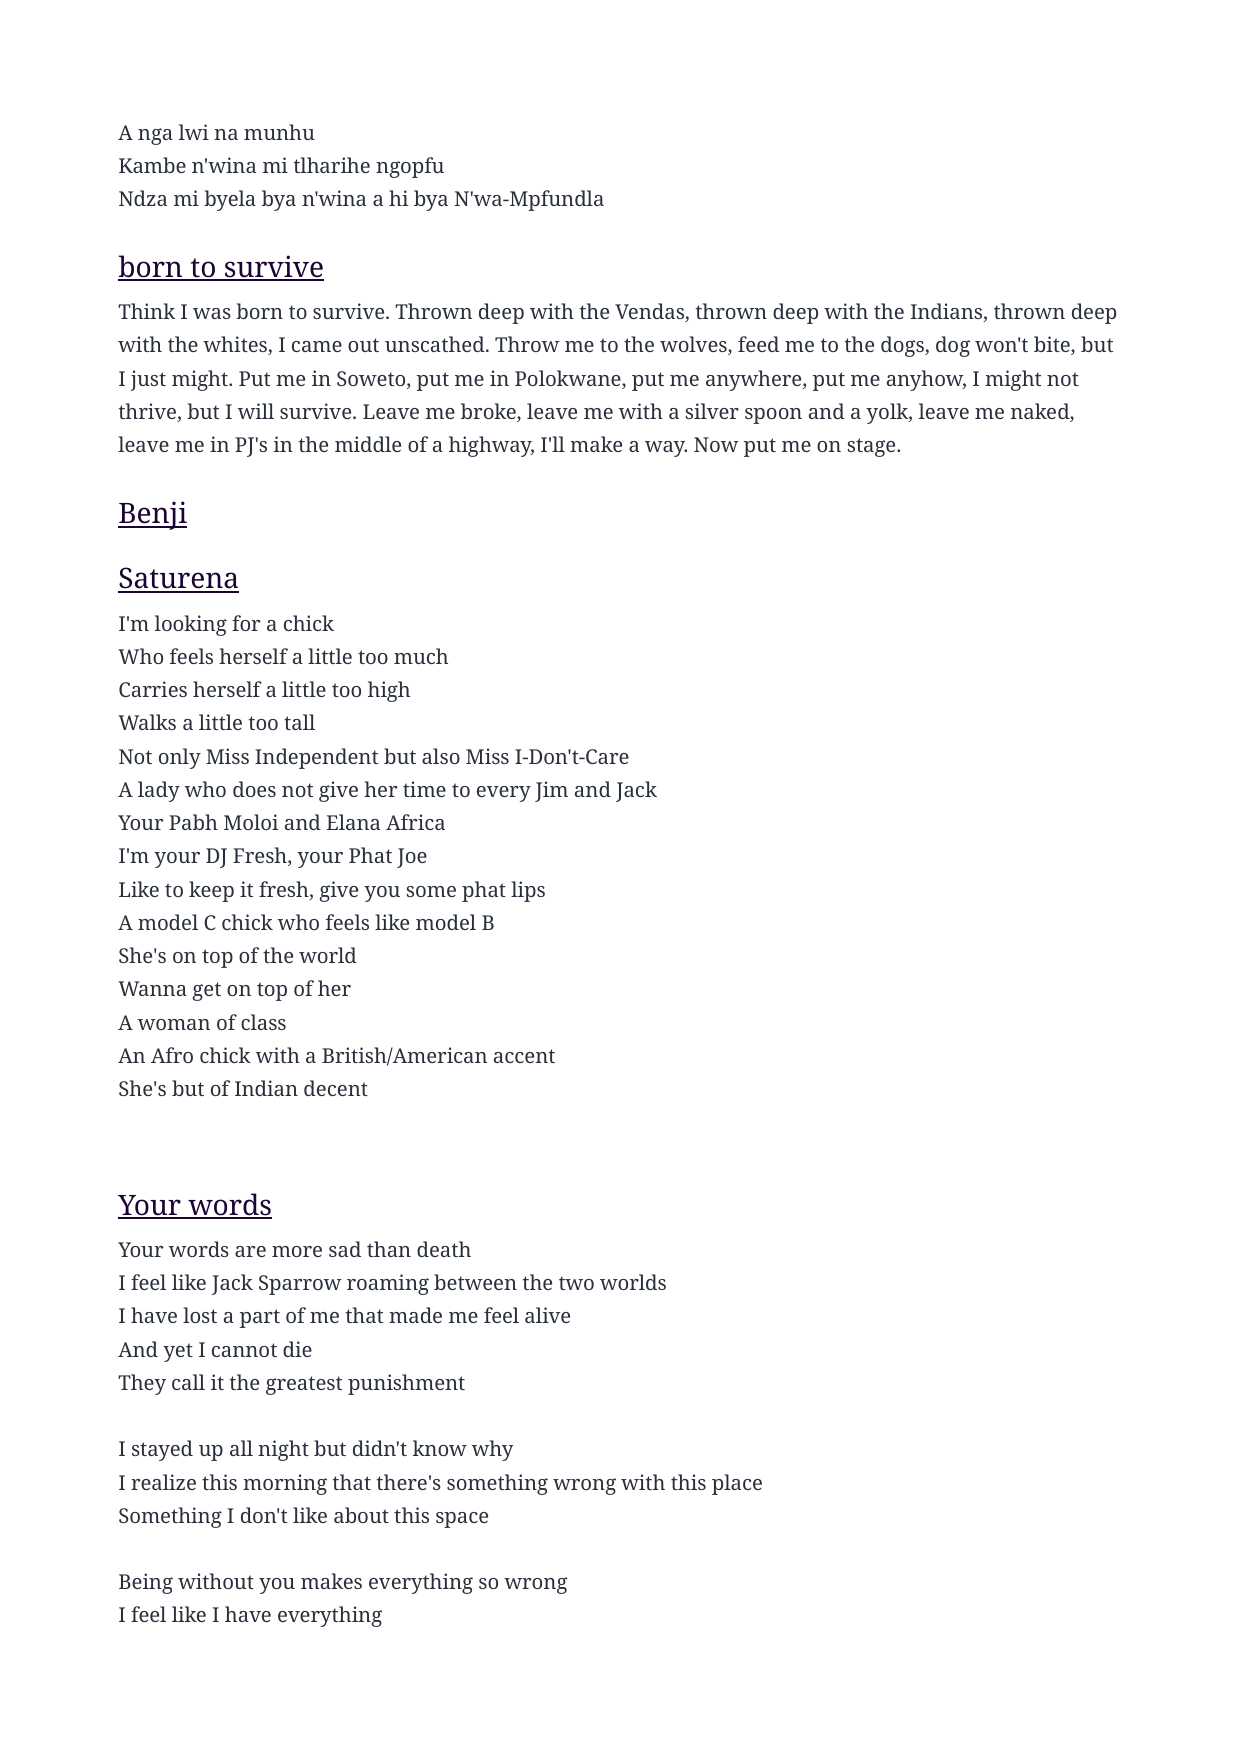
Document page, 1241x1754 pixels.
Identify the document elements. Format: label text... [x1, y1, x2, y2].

text I'm looking for a chick Who feels herself a little too much Carries herself a little too high Walks a little too tall Not only Miss Independent but also Miss I-Don't-Care A lady who does not give her time to every Jim and Jack Your Pabh Moloi and Elana Africa I'm your DJ Fresh, your Phat Joe Like to keep it fresh, give you some phat lips A model C chick who feels like model B She's on top of the world Wanna get on top of her A woman of class An Afro chick with a British/American accent She's but of Indian decent [118, 609, 1122, 1102]
subtitle Benji [118, 493, 1122, 531]
subtitle Saturena [118, 558, 1122, 597]
subtitle Your words [118, 1185, 1122, 1223]
text Your words are more sad than death I feel like Jack Sparrow roaming between the two worlds I have lost a part of me that made me feel alive And yet I cannot die They call it the greatest punishment I stayed up all night but didn't know why I realize this morning that there's something wrong with this place Something I don't like about this space Being without you makes everything so wrong I feel like I have everything [118, 1236, 1122, 1629]
subtitle born to survive [118, 247, 1122, 285]
text A nga lwi na munhu Kambe n'wina mi tlharihe ngopfu Ndza mi byela bya n'wina a hi bya N'wa-Mpfundla [118, 118, 1122, 212]
text Think I was born to survive. Thrown deep with the Vendas, thrown deep with the Indians, thrown deep with the whites, I came out unscathed. Throw me to the wolves, feed me to the dogs, dog won't bite, but I just might. Put me in Soweto, put me in Polokwane, put me anywhere, put me anyhow, I might not thrive, but I will survive. Leave me broke, leave me with a silver spoon and a yolk, leave me naked, leave me in PJ's in the middle of a highway, I'll make a way. Now put me on stage. [118, 298, 1122, 458]
